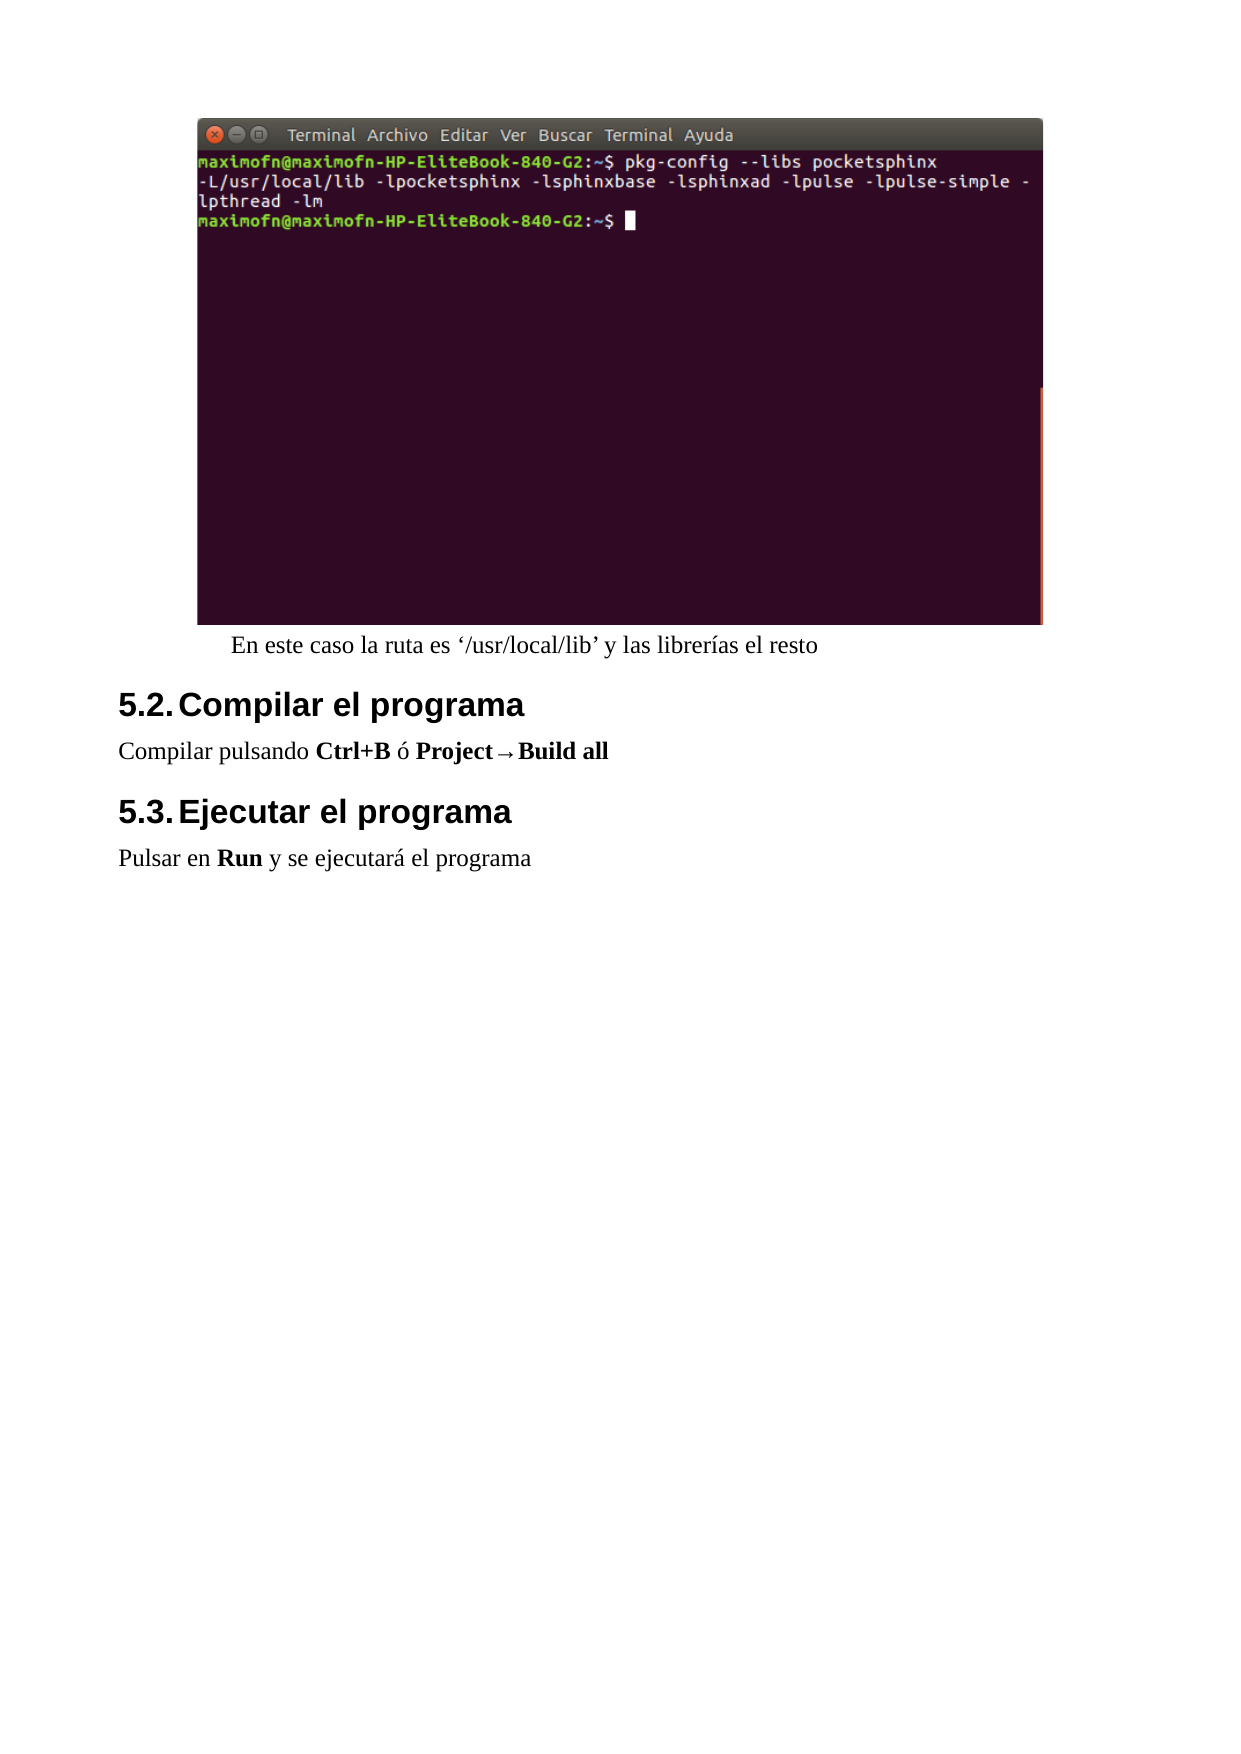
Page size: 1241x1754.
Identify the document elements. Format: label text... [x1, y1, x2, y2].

subtitle Compilar el programa [118, 685, 1122, 724]
list En este caso la ruta es ‘/usr/local/lib’ y las librerías el resto [193, 118, 1122, 659]
text Compilar pulsando Ctrl+B ó Project→Build all [118, 736, 1122, 765]
picture [197, 118, 1044, 625]
list Pulsar en Run y se ejecutará el programa [118, 843, 1122, 872]
subtitle Ejecutar el programa [118, 792, 1122, 830]
